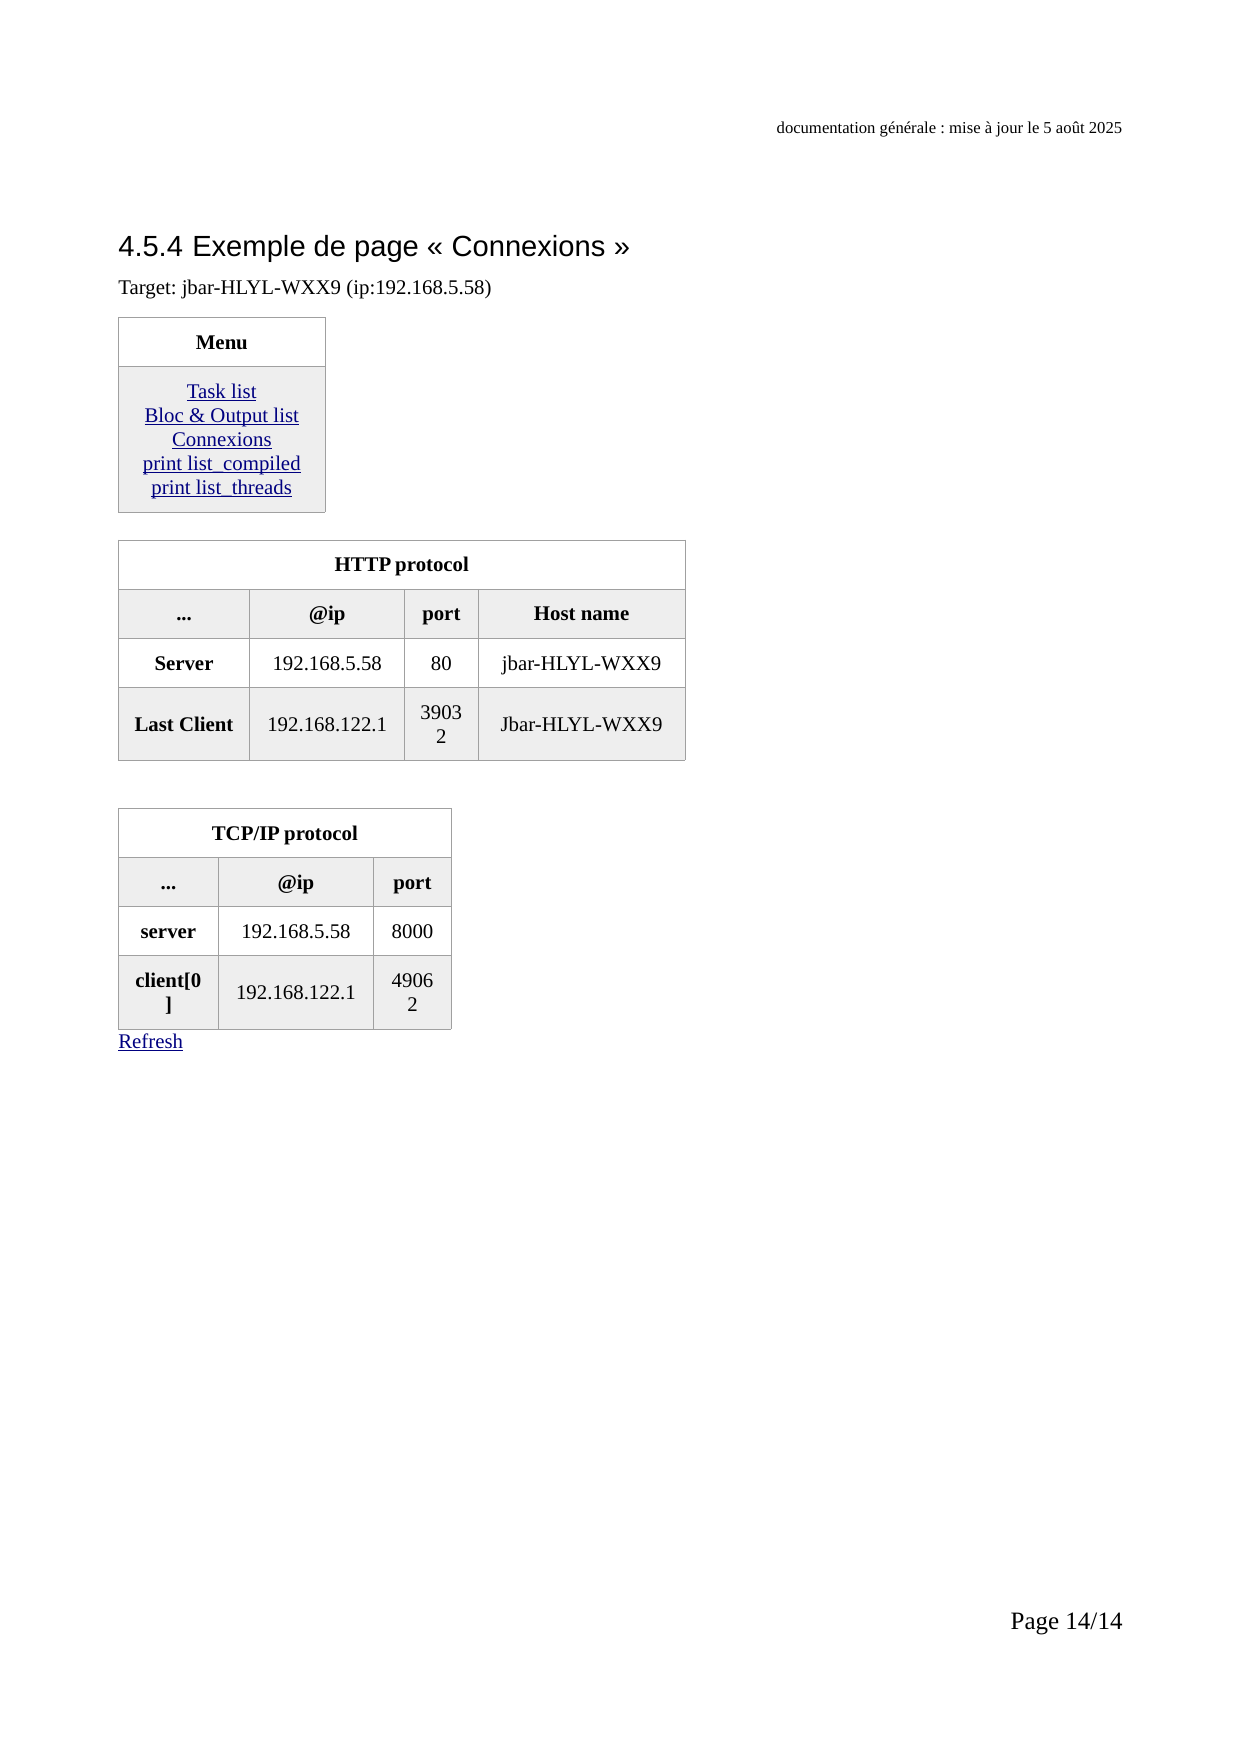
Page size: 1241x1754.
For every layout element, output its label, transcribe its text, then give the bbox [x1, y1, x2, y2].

text Refresh [118, 1029, 1122, 1053]
table_cell server [119, 907, 218, 955]
table_cell Task list Bloc & Output list Connexions print list_compiled print list_threads [119, 367, 325, 512]
table_cell 39032 [405, 688, 478, 760]
table_cell jbar-HLYL-WXX9 [479, 639, 685, 687]
table_cell port [374, 858, 451, 906]
table_cell Jbar-HLYL-WXX9 [479, 688, 685, 760]
table_header Menu [119, 318, 325, 366]
table_cell port [405, 590, 478, 638]
table_cell @ip [219, 858, 373, 906]
table_cell 192.168.5.58 [219, 907, 373, 955]
table_cell 49062 [374, 956, 451, 1029]
table_cell Last Client [119, 688, 249, 760]
table_cell client[0] [119, 956, 218, 1029]
subtitle Exemple de page « Connexions » [118, 229, 1122, 262]
table_cell ... [119, 858, 218, 906]
table_header HTTP protocol [119, 541, 685, 589]
table_cell 192.168.122.1 [219, 956, 373, 1029]
table_header TCP/IP protocol [119, 809, 451, 857]
table_cell 192.168.122.1 [250, 688, 404, 760]
table_cell ... [119, 590, 249, 638]
table_cell @ip [250, 590, 404, 638]
table_cell Server [119, 639, 249, 687]
table_cell 8000 [374, 907, 451, 955]
table_cell 80 [405, 639, 478, 687]
table_cell 192.168.5.58 [250, 639, 404, 687]
text Target: jbar-HLYL-WXX9 (ip:192.168.5.58) [118, 275, 1122, 299]
table_cell Host name [479, 590, 685, 638]
